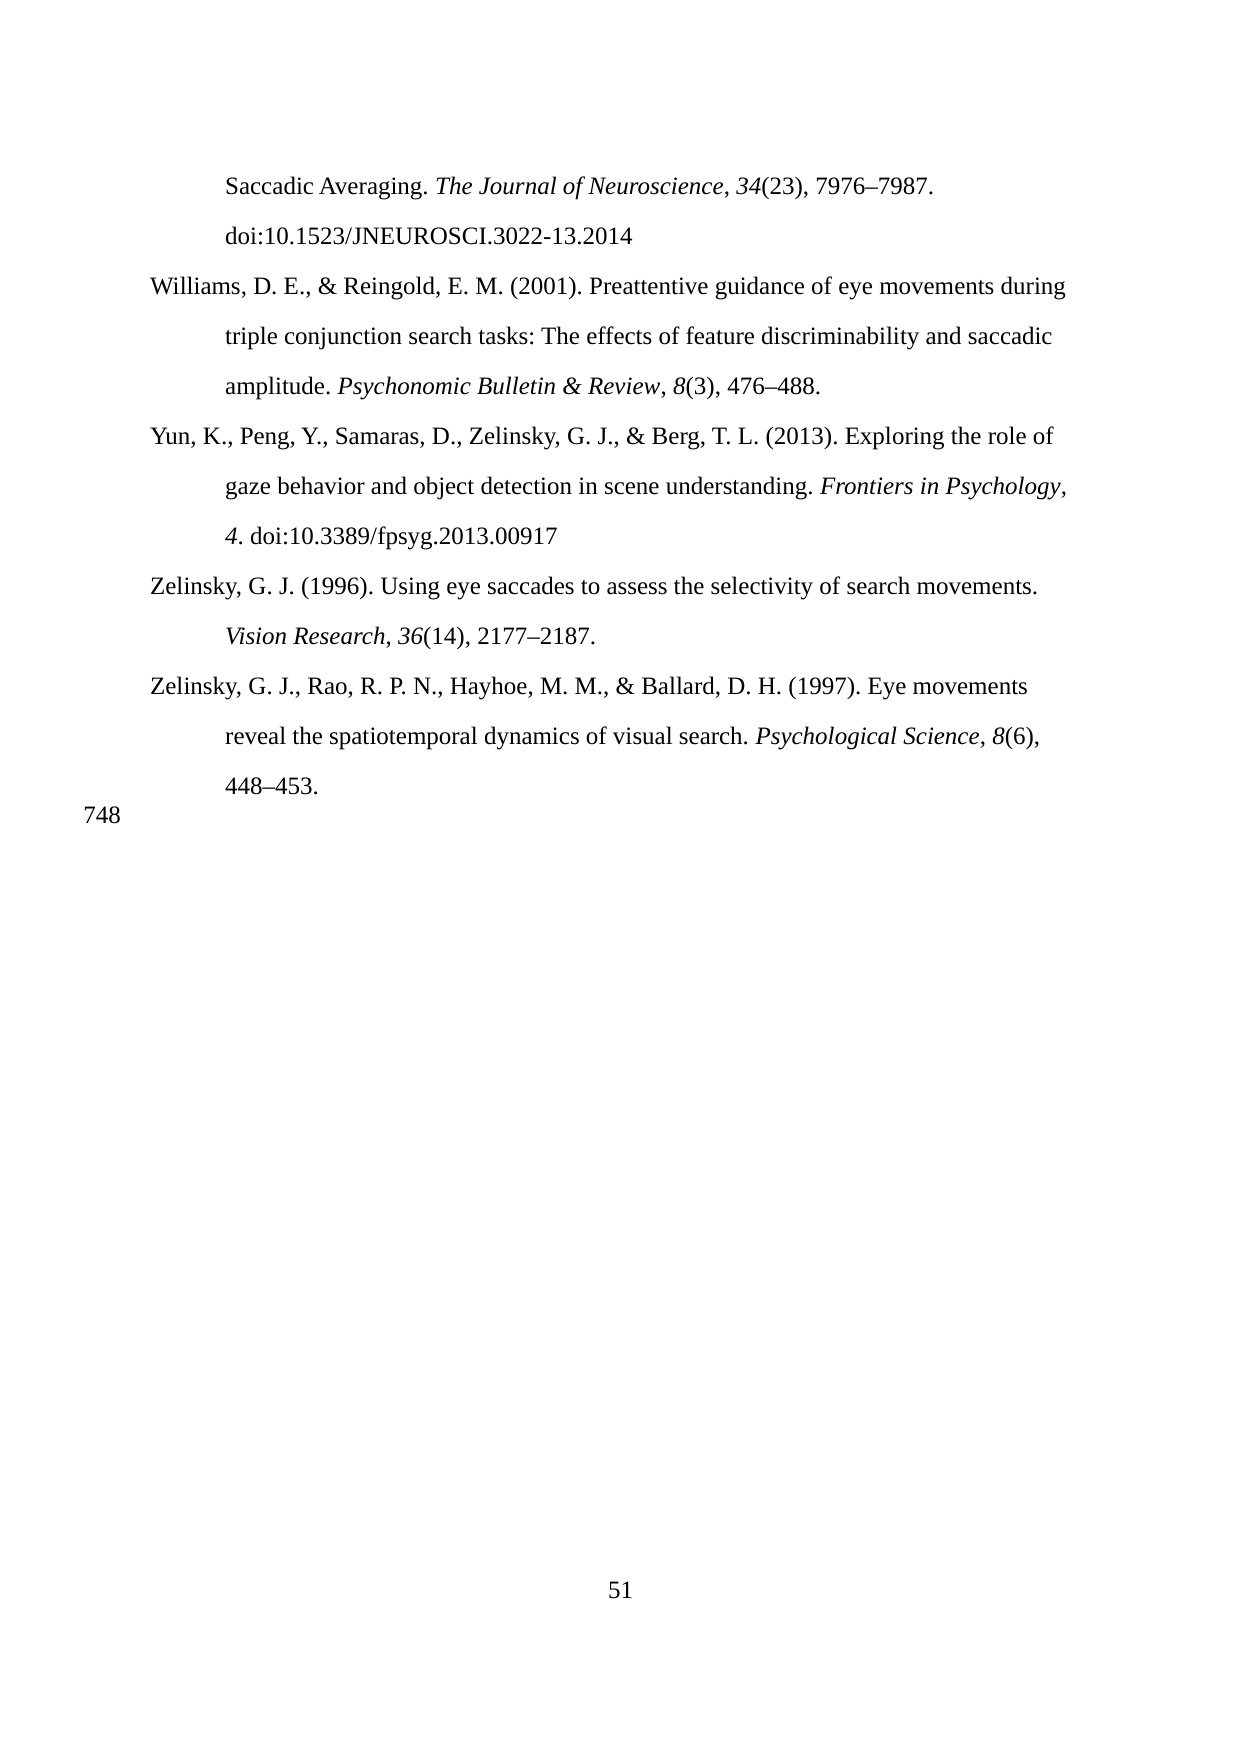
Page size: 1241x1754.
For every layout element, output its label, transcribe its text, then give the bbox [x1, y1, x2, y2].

text Zelinsky, G. J., Rao, R. P. N., Hayhoe, M. M., & Ballard, D. H. (1997). Eye movements reveal the spatiotemporal dynamics of visual search. Psychological Science, 8(6), 448–453. [150, 650, 1091, 800]
text Williams, D. E., & Reingold, E. M. (2001). Preattentive guidance of eye movements during triple conjunction search tasks: The effects of feature discriminability and saccadic amplitude. Psychonomic Bulletin & Review, 8(3), 476–488. [150, 250, 1091, 400]
text Zelinsky, G. J. (1996). Using eye saccades to assess the selectivity of search movements. Vision Research, 36(14), 2177–2187. [150, 550, 1091, 650]
text Saccadic Averaging. The Journal of Neuroscience, 34(23), 7976–7987. doi:10.1523/JNEUROSCI.3022-13.2014 [150, 150, 1091, 250]
text Yun, K., Peng, Y., Samaras, D., Zelinsky, G. J., & Berg, T. L. (2013). Exploring the role of gaze behavior and object detection in scene understanding. Frontiers in Psychology, 4. doi:10.3389/fpsyg.2013.00917 [150, 400, 1091, 550]
